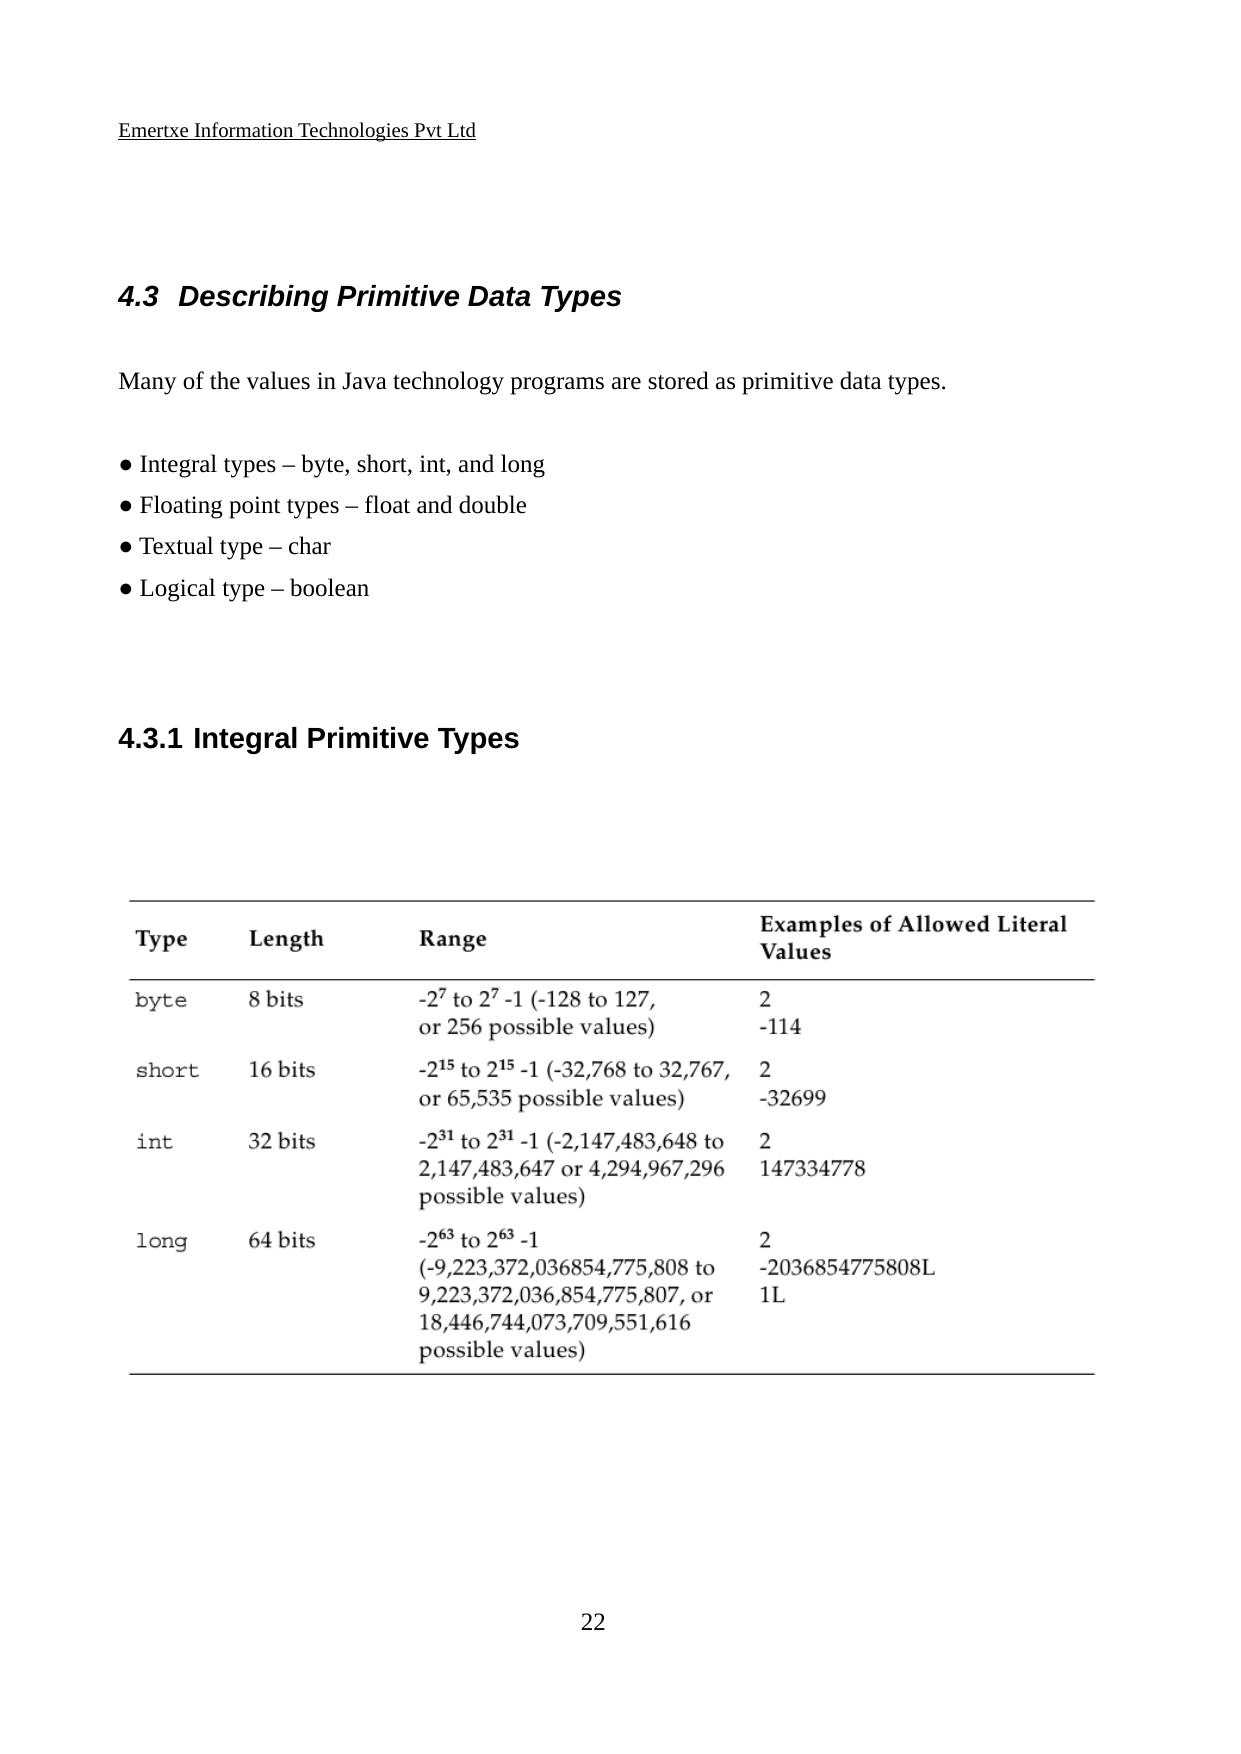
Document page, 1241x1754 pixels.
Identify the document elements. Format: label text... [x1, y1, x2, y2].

subtitle Integral Primitive Types [118, 721, 1122, 755]
text ● Integral types – byte, short, int, and long [118, 449, 1122, 478]
text ● Floating point types – float and double [118, 490, 1122, 519]
text ● Textual type – char [118, 531, 1122, 560]
text Many of the values in Java technology programs are stored as primitive data types. [118, 366, 1122, 395]
text ● Logical type – boolean [118, 573, 1122, 601]
picture [118, 891, 1123, 1406]
subtitle Describing Primitive Data Types [118, 279, 1122, 313]
